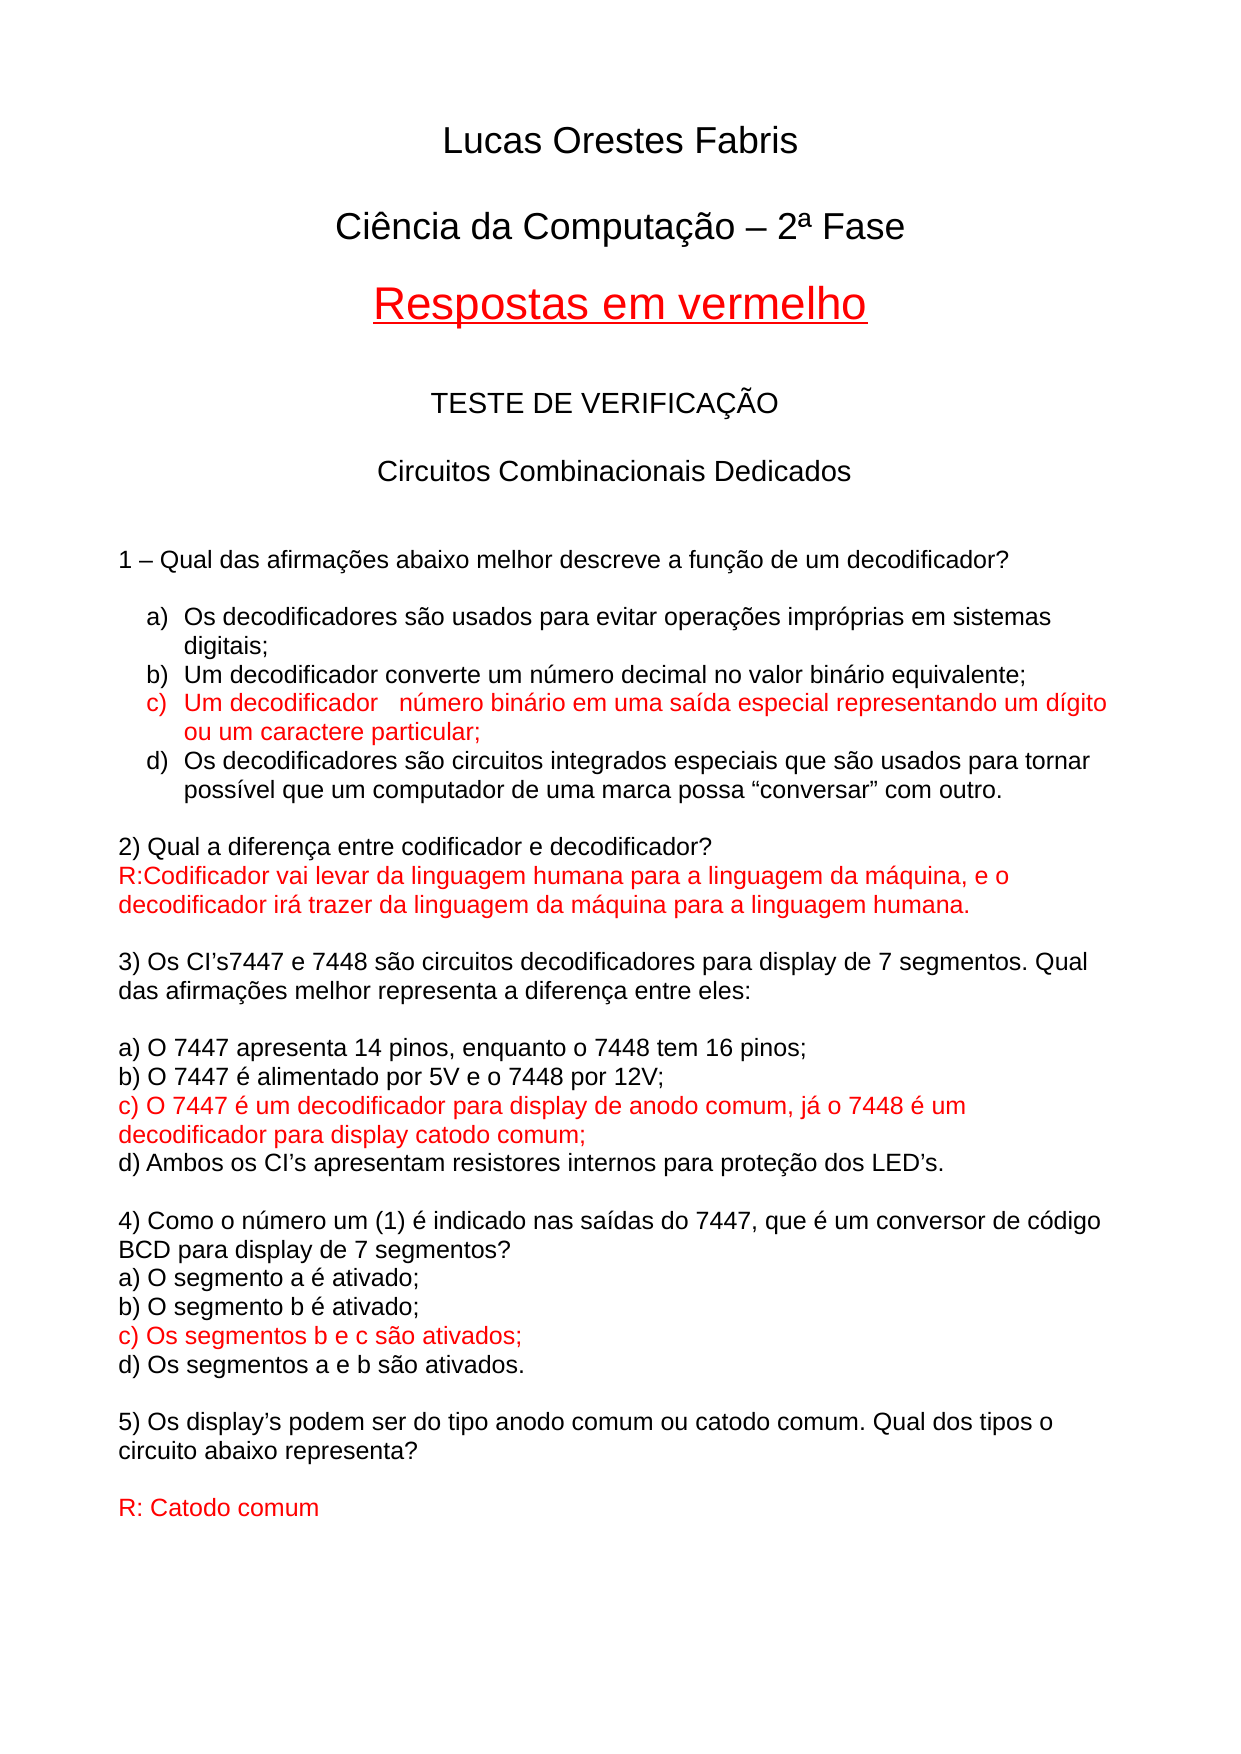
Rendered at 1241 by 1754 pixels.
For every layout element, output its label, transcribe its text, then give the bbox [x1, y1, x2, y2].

text Ciência da Computação – 2ª Fase [118, 204, 1122, 247]
text Lucas Orestes Fabris [118, 118, 1122, 161]
text 4) Como o número um (1) é indicado nas saídas do 7447, que é um conversor de código BCD para display de 7 segmentos? [118, 1206, 1122, 1263]
text c) Os segmentos b e c são ativados; [118, 1321, 1122, 1349]
text 3) Os CI’s7447 e 7448 são circuitos decodificadores para display de 7 segmentos. Qual das afirmações melhor representa a diferença entre eles: [118, 947, 1122, 1004]
list Um decodificador número binário em uma saída especial representando um dígito ou um caractere particular; [146, 688, 1122, 746]
list Um decodificador converte um número decimal no valor binário equivalente; [146, 659, 1122, 688]
text d) Ambos os CI’s apresentam resistores internos para proteção dos LED’s. [118, 1148, 1122, 1177]
text a) O 7447 apresenta 14 pinos, enquanto o 7448 tem 16 pinos; [118, 1033, 1122, 1062]
text 1 – Qual das afirmações abaixo melhor descreve a função de um decodificador? [118, 544, 1122, 573]
text Circuitos Combinacionais Dedicados [118, 453, 1122, 487]
text TESTE DE VERIFICAÇÃO [118, 386, 1122, 420]
text d) Os segmentos a e b são ativados. [118, 1349, 1122, 1378]
text Respostas em vermelho [118, 276, 1122, 329]
list Os decodificadores são circuitos integrados especiais que são usados para tornar possível que um computador de uma marca possa “conversar” com outro. [146, 746, 1122, 803]
text R:Codificador vai levar da linguagem humana para a linguagem da máquina, e o decodificador irá trazer da linguagem da máquina para a linguagem humana. [118, 861, 1122, 918]
text R: Catodo comum [118, 1493, 1122, 1522]
text b) O segmento b é ativado; [118, 1292, 1122, 1321]
list Os decodificadores são usados para evitar operações impróprias em sistemas digitais; [146, 602, 1122, 659]
text a) O segmento a é ativado; [118, 1263, 1122, 1292]
text b) O 7447 é alimentado por 5V e o 7448 por 12V; [118, 1062, 1122, 1091]
text 5) Os display’s podem ser do tipo anodo comum ou catodo comum. Qual dos tipos o circuito abaixo representa? [118, 1407, 1122, 1464]
text c) O 7447 é um decodificador para display de anodo comum, já o 7448 é um decodificador para display catodo comum; [118, 1091, 1122, 1148]
text 2) Qual a diferença entre codificador e decodificador? [118, 832, 1122, 861]
